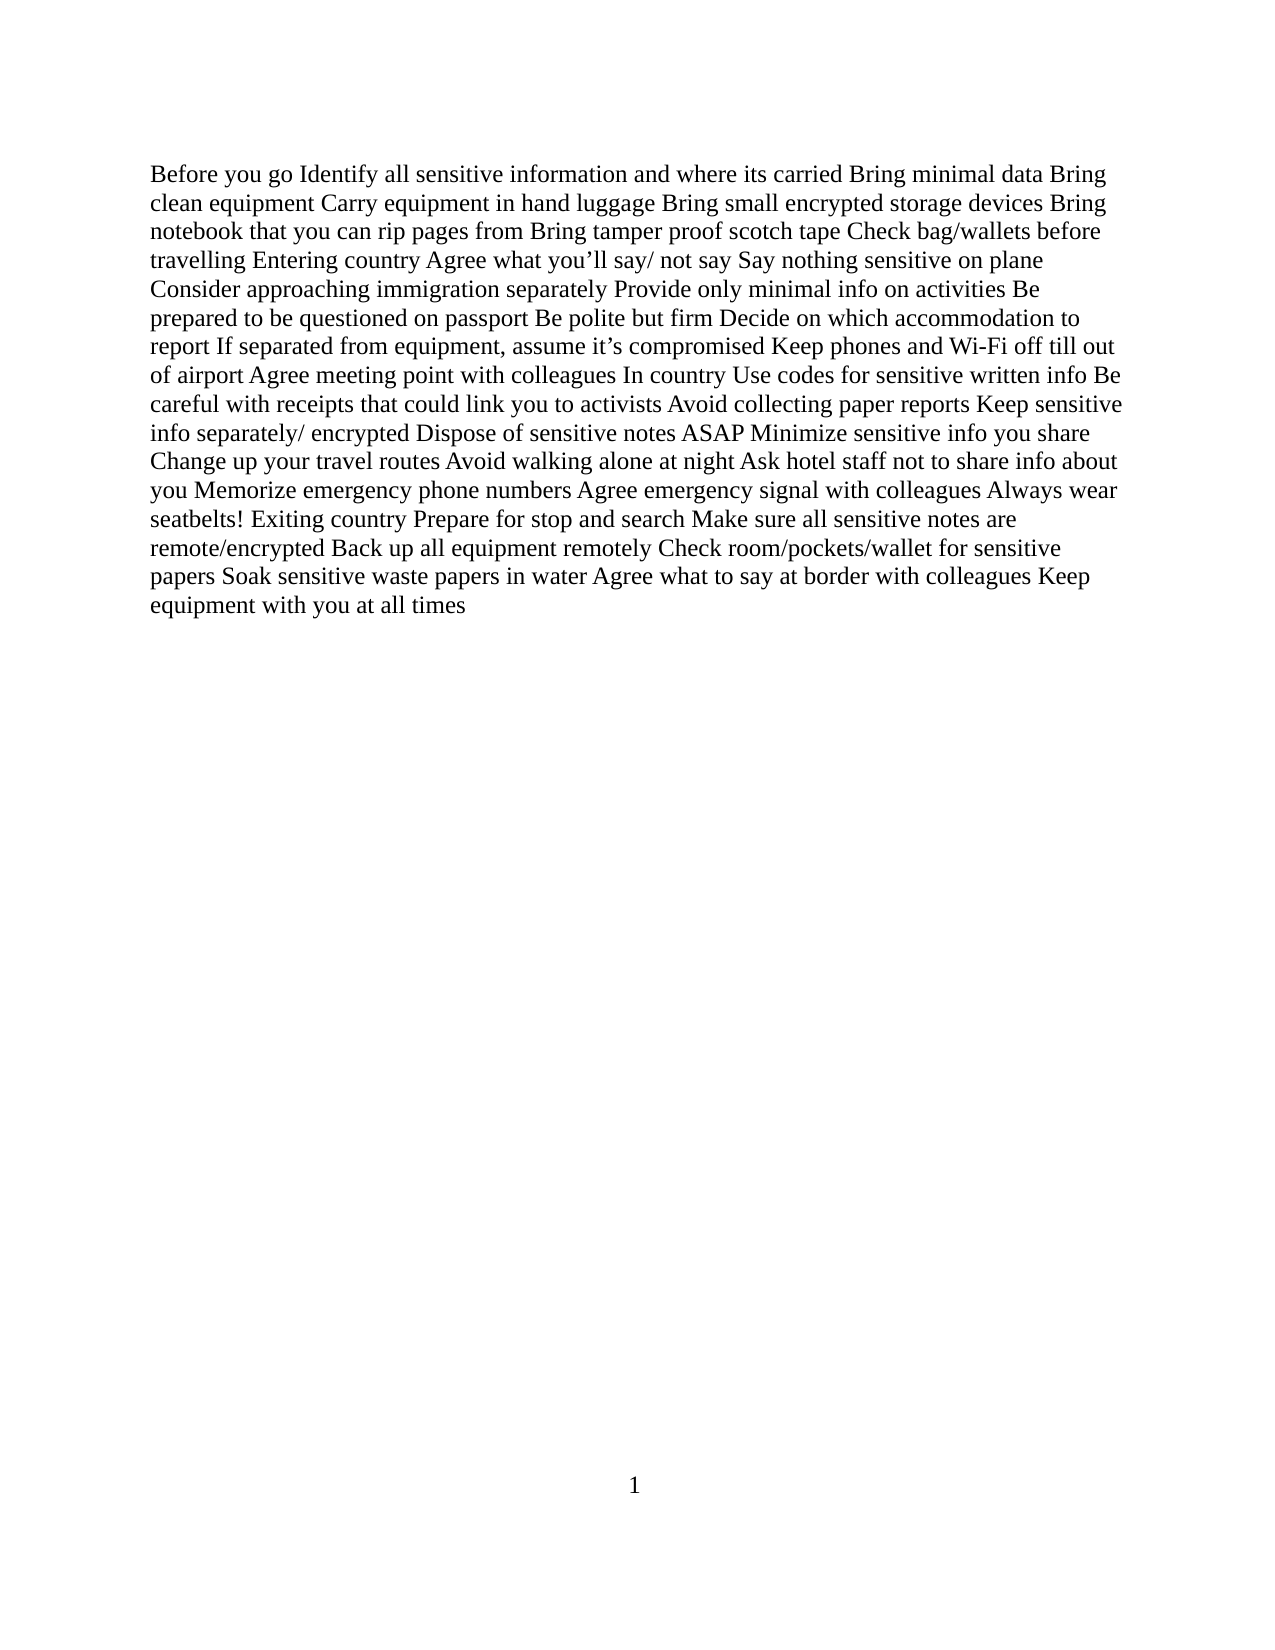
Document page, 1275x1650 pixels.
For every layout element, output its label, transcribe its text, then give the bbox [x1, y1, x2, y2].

text Before you go Identify all sensitive information and where its carried Bring minimal data Bring clean equipment Carry equipment in hand luggage Bring small encrypted storage devices Bring notebook that you can rip pages from Bring tamper proof scotch tape Check bag/wallets before travelling Entering country Agree what you’ll say/ not say Say nothing sensitive on plane Consider approaching immigration separately Provide only minimal info on activities Be prepared to be questioned on passport Be polite but firm Decide on which accommodation to report If separated from equipment, assume it’s compromised Keep phones and Wi-Fi off till out of airport Agree meeting point with colleagues In country Use codes for sensitive written info Be careful with receipts that could link you to activists Avoid collecting paper reports Keep sensitive info separately/ encrypted Dispose of sensitive notes ASAP Minimize sensitive info you share Change up your travel routes Avoid walking alone at night Ask hotel staff not to share info about you Memorize emergency phone numbers Agree emergency signal with colleagues Always wear seatbelts! Exiting country Prepare for stop and search Make sure all sensitive notes are remote/encrypted Back up all equipment remotely Check room/pockets/wallet for sensitive papers Soak sensitive waste papers in water Agree what to say at border with colleagues Keep equipment with you at all times [150, 159, 1125, 619]
